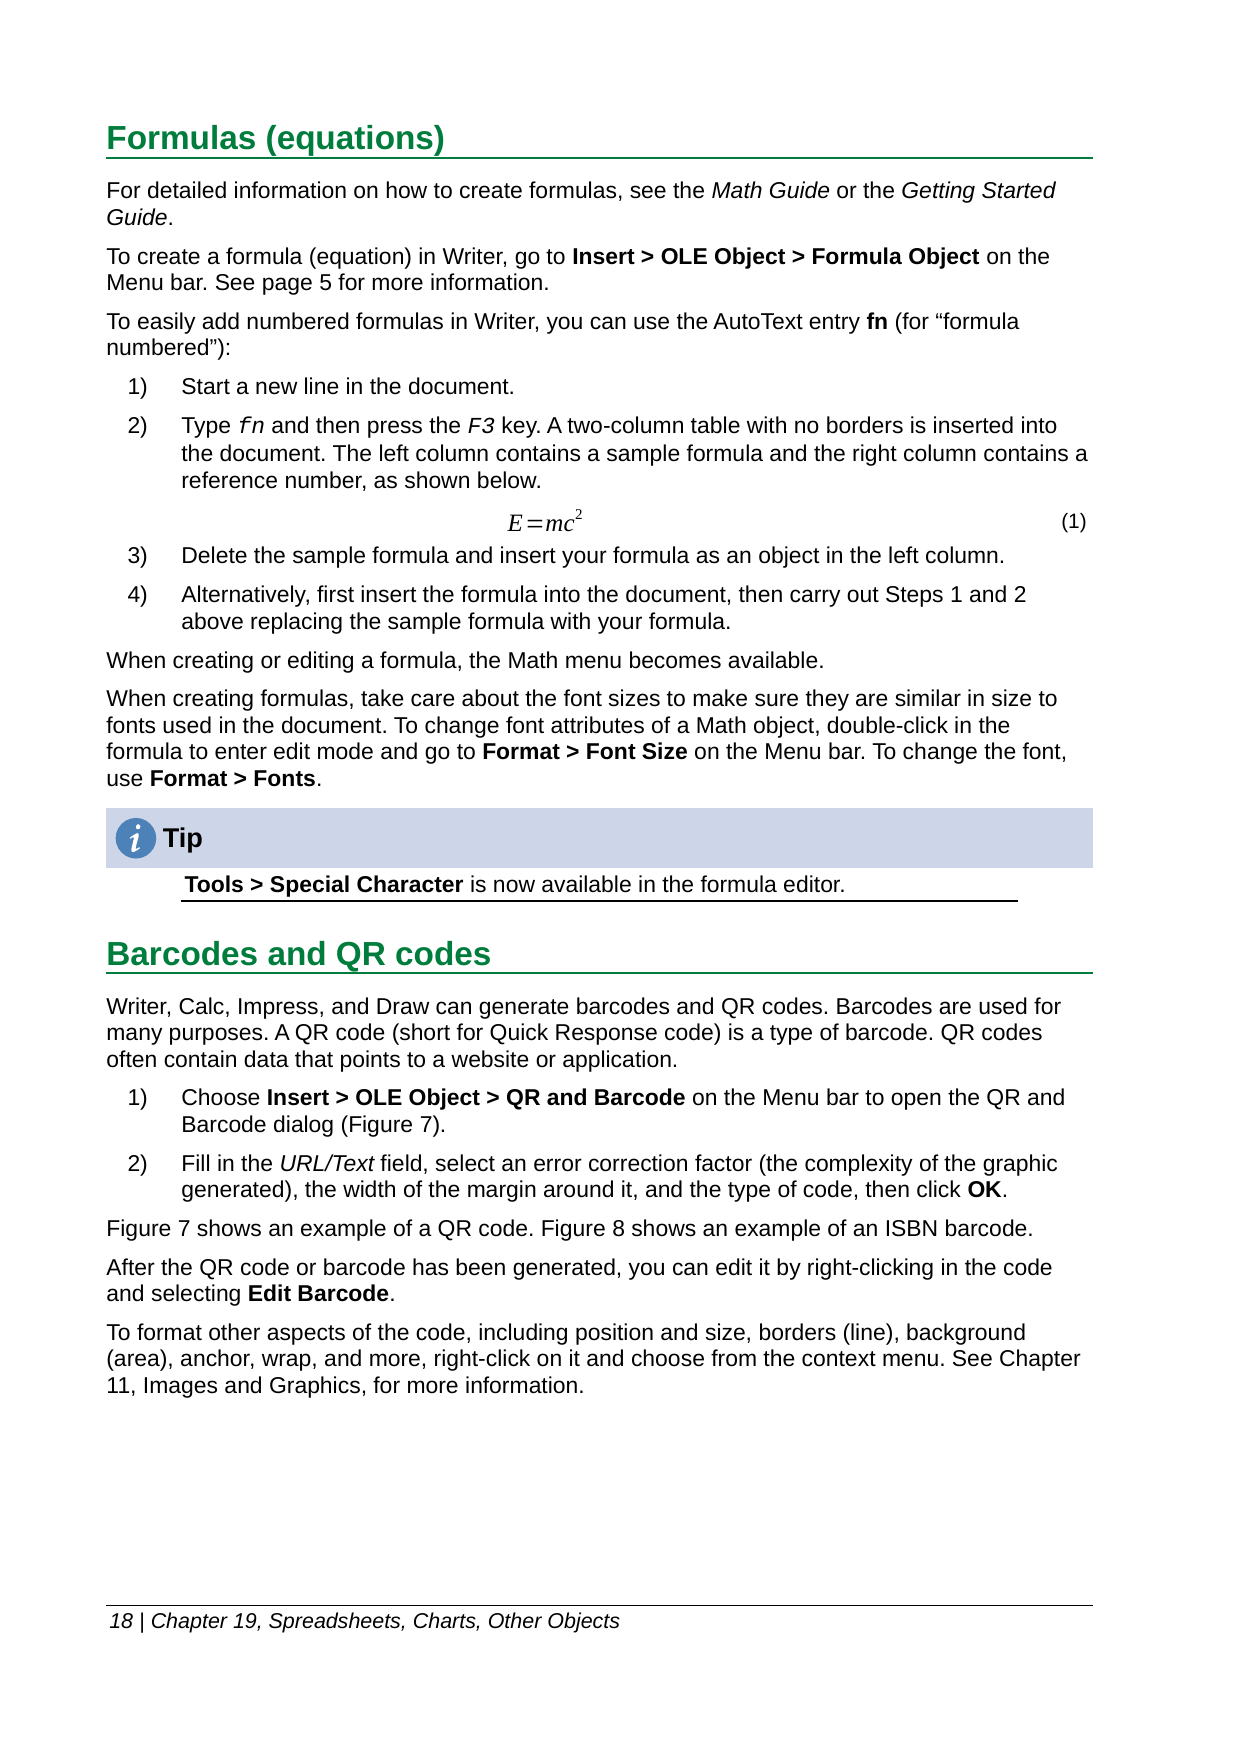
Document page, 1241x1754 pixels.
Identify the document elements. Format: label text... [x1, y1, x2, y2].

text To format other aspects of the code, including position and size, borders (line), background (area), anchor, wrap, and more, right-click on it and choose from the context menu. See Chapter 11, Images and Graphics, for more information. [106, 1319, 1093, 1398]
text To create a formula (equation) in Writer, go to Insert > OLE Object > Formula Object on the Menu bar. See page 5 for more information. [106, 243, 1093, 295]
text Figure 7 shows an example of a QR code. Figure 8 shows an example of an ISBN barcode. [106, 1215, 1093, 1241]
list Alternatively, first insert the formula into the document, then carry out Steps 1 and 2 above replacing the sample formula with your formula. [148, 581, 1093, 634]
text For detailed information on how to create formulas, see the Math Guide or the Getting Started Guide. [106, 177, 1093, 230]
list Fill in the URL/Text field, select an error correction factor (the complexity of the graphic generated), the width of the margin around it, and the type of code, then click OK. [148, 1149, 1093, 1202]
subtitle Tip [106, 808, 1093, 868]
list To easily add numbered formulas in Writer, you can use the AutoText entry fn (for “formula numbered”): [106, 308, 1093, 361]
text Writer, Calc, Impress, and Draw can generate barcodes and QR codes. Barcodes are used for many purposes. A QR code (short for Quick Response code) is a type of barcode. QR codes often contain data that points to a website or application. [106, 993, 1093, 1072]
subtitle Formulas (equations) [106, 118, 1093, 157]
table_header [106, 505, 983, 537]
list Type fn and then press the F3 key. A two-column table with no borders is inserted into the document. The left column contains a sample formula and the right column contains a reference number, as shown below. [148, 412, 1093, 493]
list Delete the sample formula and insert your formula as an object in the left column. [148, 542, 1093, 569]
text After the QR code or barcode has been generated, you can edit it by right-clicking in the code and selecting Edit Barcode. [106, 1254, 1093, 1306]
text When creating formulas, take care about the font sizes to make sure they are similar in size to fonts used in the document. To change font attributes of a Math object, double-click in the formula to enter edit mode and go to Format > Font Size on the Menu bar. To change the font, use Format > Fonts. [106, 685, 1093, 791]
table_header (1) [983, 505, 1093, 537]
list Start a new line in the document. [148, 373, 1093, 399]
text Tools > Special Character is now available in the formula editor. [181, 868, 1018, 900]
subtitle Barcodes and QR codes [106, 933, 1093, 972]
list Choose Insert > OLE Object > QR and Barcode on the Menu bar to open the QR and Barcode dialog (Figure 7). [148, 1084, 1093, 1137]
text When creating or editing a formula, the Math menu becomes available. [106, 647, 1093, 673]
